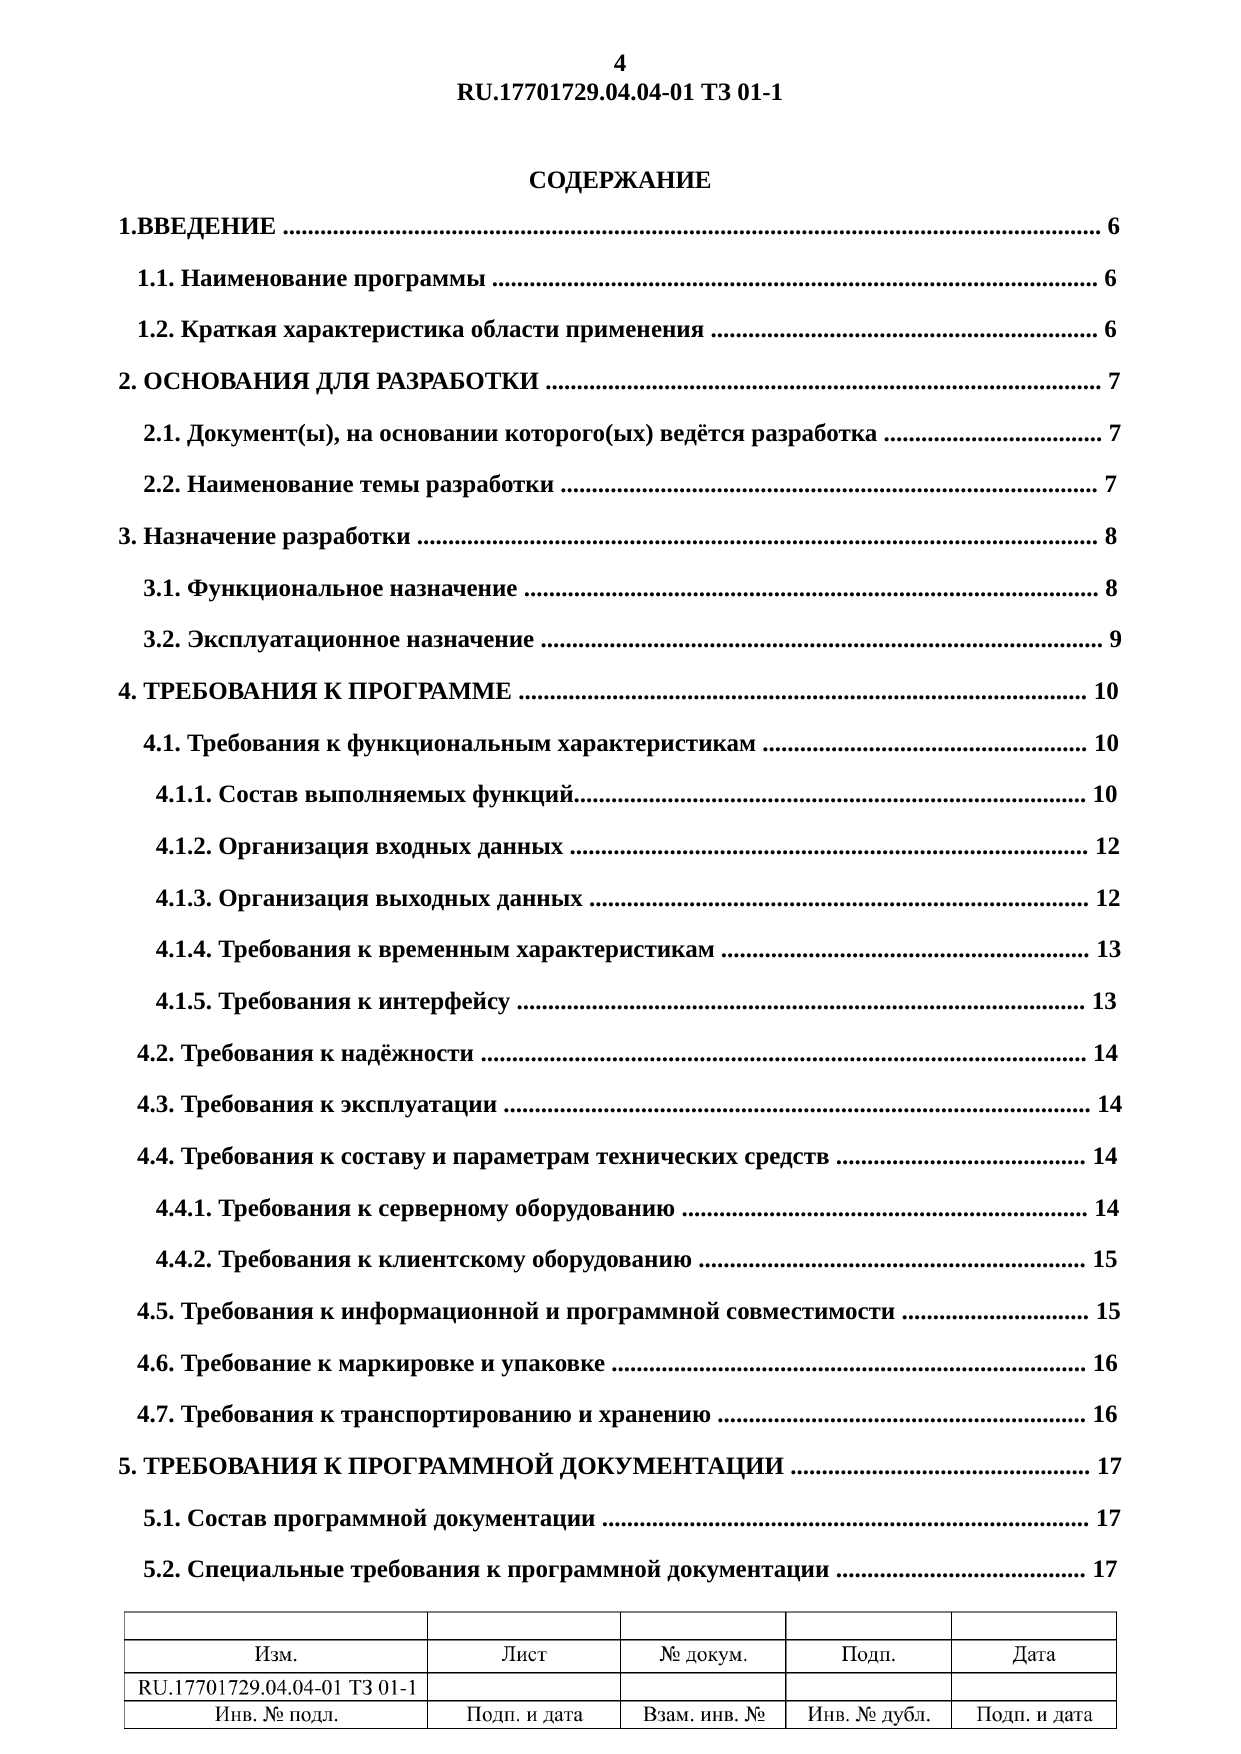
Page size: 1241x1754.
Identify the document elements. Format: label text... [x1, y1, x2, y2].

text 1.1. Наименование программы ................................................................................................. 6 [118, 263, 1122, 292]
text СОДЕРЖАНИЕ [118, 165, 1122, 193]
text 4.1.5. Требования к интерфейсу ........................................................................................... 13 [118, 986, 1122, 1015]
text 5. ТРЕБОВАНИЯ К ПРОГРАММНОЙ ДОКУМЕНТАЦИИ ................................................ 17 [118, 1451, 1122, 1480]
text 4.1. Требования к функциональным характеристикам .................................................... 10 [118, 728, 1122, 757]
text 4.5. Требования к информационной и программной совместимости .............................. 15 [118, 1296, 1122, 1325]
text 4.1.2. Организация входных данных ................................................................................... 12 [118, 831, 1122, 860]
text 2. ОСНОВАНИЯ ДЛЯ РАЗРАБОТКИ ......................................................................................... 7 [118, 366, 1122, 395]
text 1.2. Краткая характеристика области применения .............................................................. 6 [118, 314, 1122, 343]
text 2.1. Документ(ы), на основании которого(ых) ведётся разработка ................................... 7 [118, 418, 1122, 447]
text 4.4. Требования к составу и параметрам технических средств ........................................ 14 [118, 1141, 1122, 1170]
text 5.2. Специальные требования к программной документации ........................................ 17 [118, 1554, 1122, 1583]
text 4.1.4. Требования к временным характеристикам ........................................................... 13 [118, 934, 1122, 963]
text 5.1. Состав программной документации .............................................................................. 17 [118, 1503, 1122, 1532]
text 4.2. Требования к надёжности ................................................................................................. 14 [118, 1038, 1122, 1067]
text 3.2. Эксплуатационное назначение .......................................................................................... 9 [118, 624, 1122, 653]
text 4.3. Требования к эксплуатации .............................................................................................. 14 [118, 1089, 1122, 1118]
text 4.4.1. Требования к серверному оборудованию ................................................................. 14 [118, 1193, 1122, 1222]
text 1.ВВЕДЕНИЕ ................................................................................................................................... 6 [118, 211, 1122, 240]
text 4.7. Требования к транспортированию и хранению ........................................................... 16 [118, 1399, 1122, 1428]
text 4.1.1. Состав выполняемых функций.................................................................................. 10 [118, 779, 1122, 808]
text 2.2. Наименование темы разработки ...................................................................................... 7 [118, 469, 1122, 498]
text 4.6. Требование к маркировке и упаковке ............................................................................ 16 [118, 1348, 1122, 1377]
text 4.4.2. Требования к клиентскому оборудованию .............................................................. 15 [118, 1244, 1122, 1273]
text 3. Назначение разработки ............................................................................................................. 8 [118, 521, 1122, 550]
text 3.1. Функциональное назначение ............................................................................................ 8 [118, 573, 1122, 602]
picture [118, 1607, 1123, 1736]
text 4.1.3. Организация выходных данных ................................................................................ 12 [118, 883, 1122, 912]
text 4. ТРЕБОВАНИЯ К ПРОГРАММЕ ........................................................................................... 10 [118, 676, 1122, 705]
